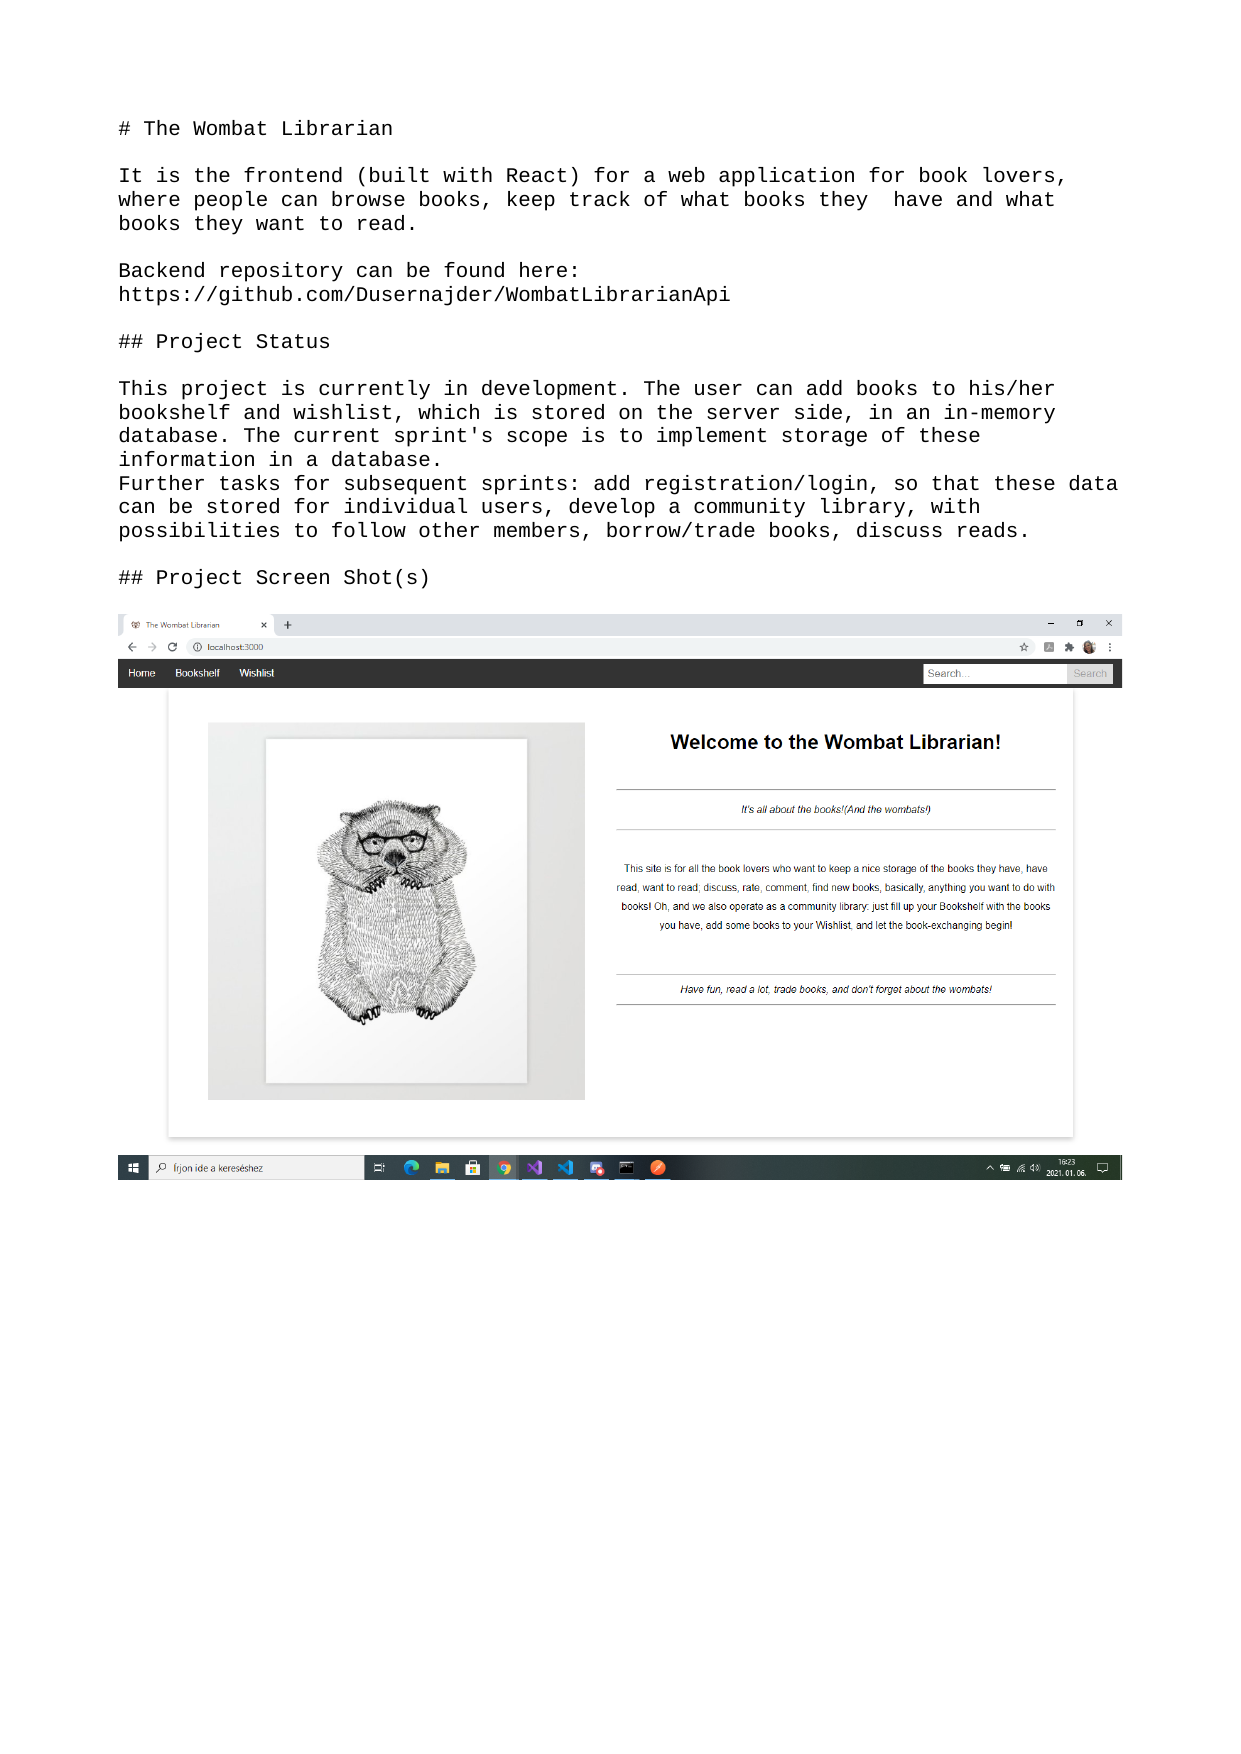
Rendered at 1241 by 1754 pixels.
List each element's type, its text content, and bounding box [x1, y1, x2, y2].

text ## Project Status [118, 331, 1122, 354]
text It is the frontend (built with React) for a web application for book lovers, where people can browse books, keep track of what books they have and what books they want to read. [118, 165, 1122, 236]
text Further tasks for subsequent sprints: add registration/login, so that these data can be stored for individual users, develop a community library, with possibilities to follow other members, borrow/trade books, discuss reads. [118, 473, 1122, 544]
text ## Project Screen Shot(s) [118, 567, 1122, 591]
text Backend repository can be found here: https://github.com/Dusernajder/WombatLibrarianApi [118, 260, 1122, 307]
picture [118, 614, 1123, 1180]
text This project is currently in development. The user can add books to his/her bookshelf and wishlist, which is stored on the server side, in an in-memory database. The current sprint's scope is to implement storage of these information in a database. [118, 378, 1122, 473]
text # The Wombat Librarian [118, 118, 1122, 142]
